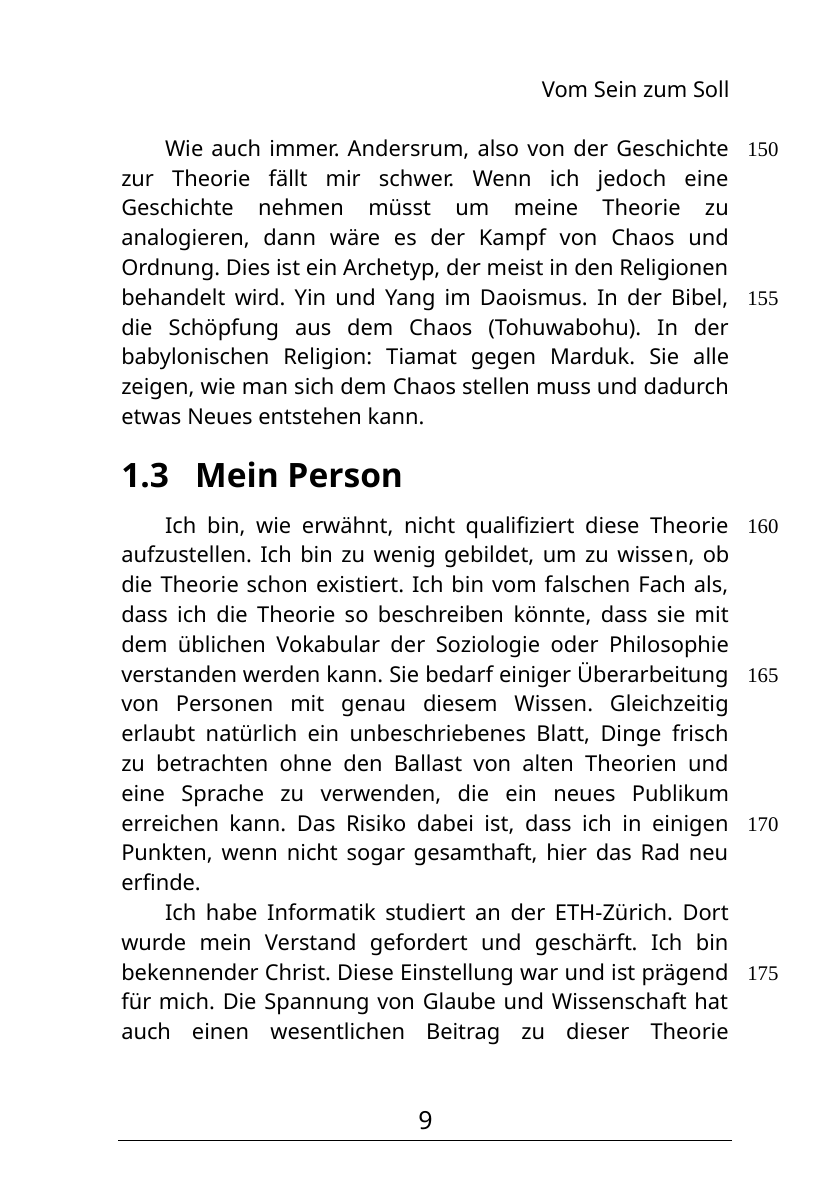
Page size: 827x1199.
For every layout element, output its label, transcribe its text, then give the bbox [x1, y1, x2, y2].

text Ich bin, wie erwähnt, nicht qualifiziert diese Theorie aufzustellen. Ich bin zu wenig gebildet, um zu wissen, ob die Theorie schon existiert. Ich bin vom falschen Fach als, dass ich die Theorie so beschreiben könnte, dass sie mit dem üblichen Vokabular der Soziologie oder Philosophie verstanden werden kann. Sie bedarf einiger Überarbeitung von Personen mit genau diesem Wissen. Gleichzeitig erlaubt natürlich ein unbeschriebenes Blatt, Dinge frisch zu betrachten ohne den Ballast von alten Theorien und eine Sprache zu verwenden, die ein neues Publikum erreichen kann. Das Risiko dabei ist, dass ich in einigen Punkten, wenn nicht sogar gesamthaft, hier das Rad neu erfinde. [121, 510, 729, 897]
text Ich habe Informatik studiert an der ETH-Zürich. Dort wurde mein Verstand gefordert und geschärft. Ich bin bekennender Christ. Diese Einstellung war und ist prägend für mich. Die Spannung von Glaube und Wissenschaft hat auch einen wesentlichen Beitrag zu dieser Theorie [121, 897, 729, 1046]
text Wie auch immer. Andersrum, also von der Geschichte zur Theorie fällt mir schwer. Wenn ich jedoch eine Geschichte nehmen müsst um meine Theorie zu analogieren, dann wäre es der Kampf von Chaos und Ordnung. Dies ist ein Archetyp, der meist in den Religionen behandelt wird. Yin und Yang im Daoismus. In der Bibel, die Schöpfung aus dem Chaos (Tohuwabohu). In der babylonischen Religion: Tiamat gegen Marduk. Sie alle zeigen, wie man sich dem Chaos stellen muss und dadurch etwas Neues entstehen kann. [121, 133, 729, 431]
subtitle Mein Person [121, 451, 729, 497]
